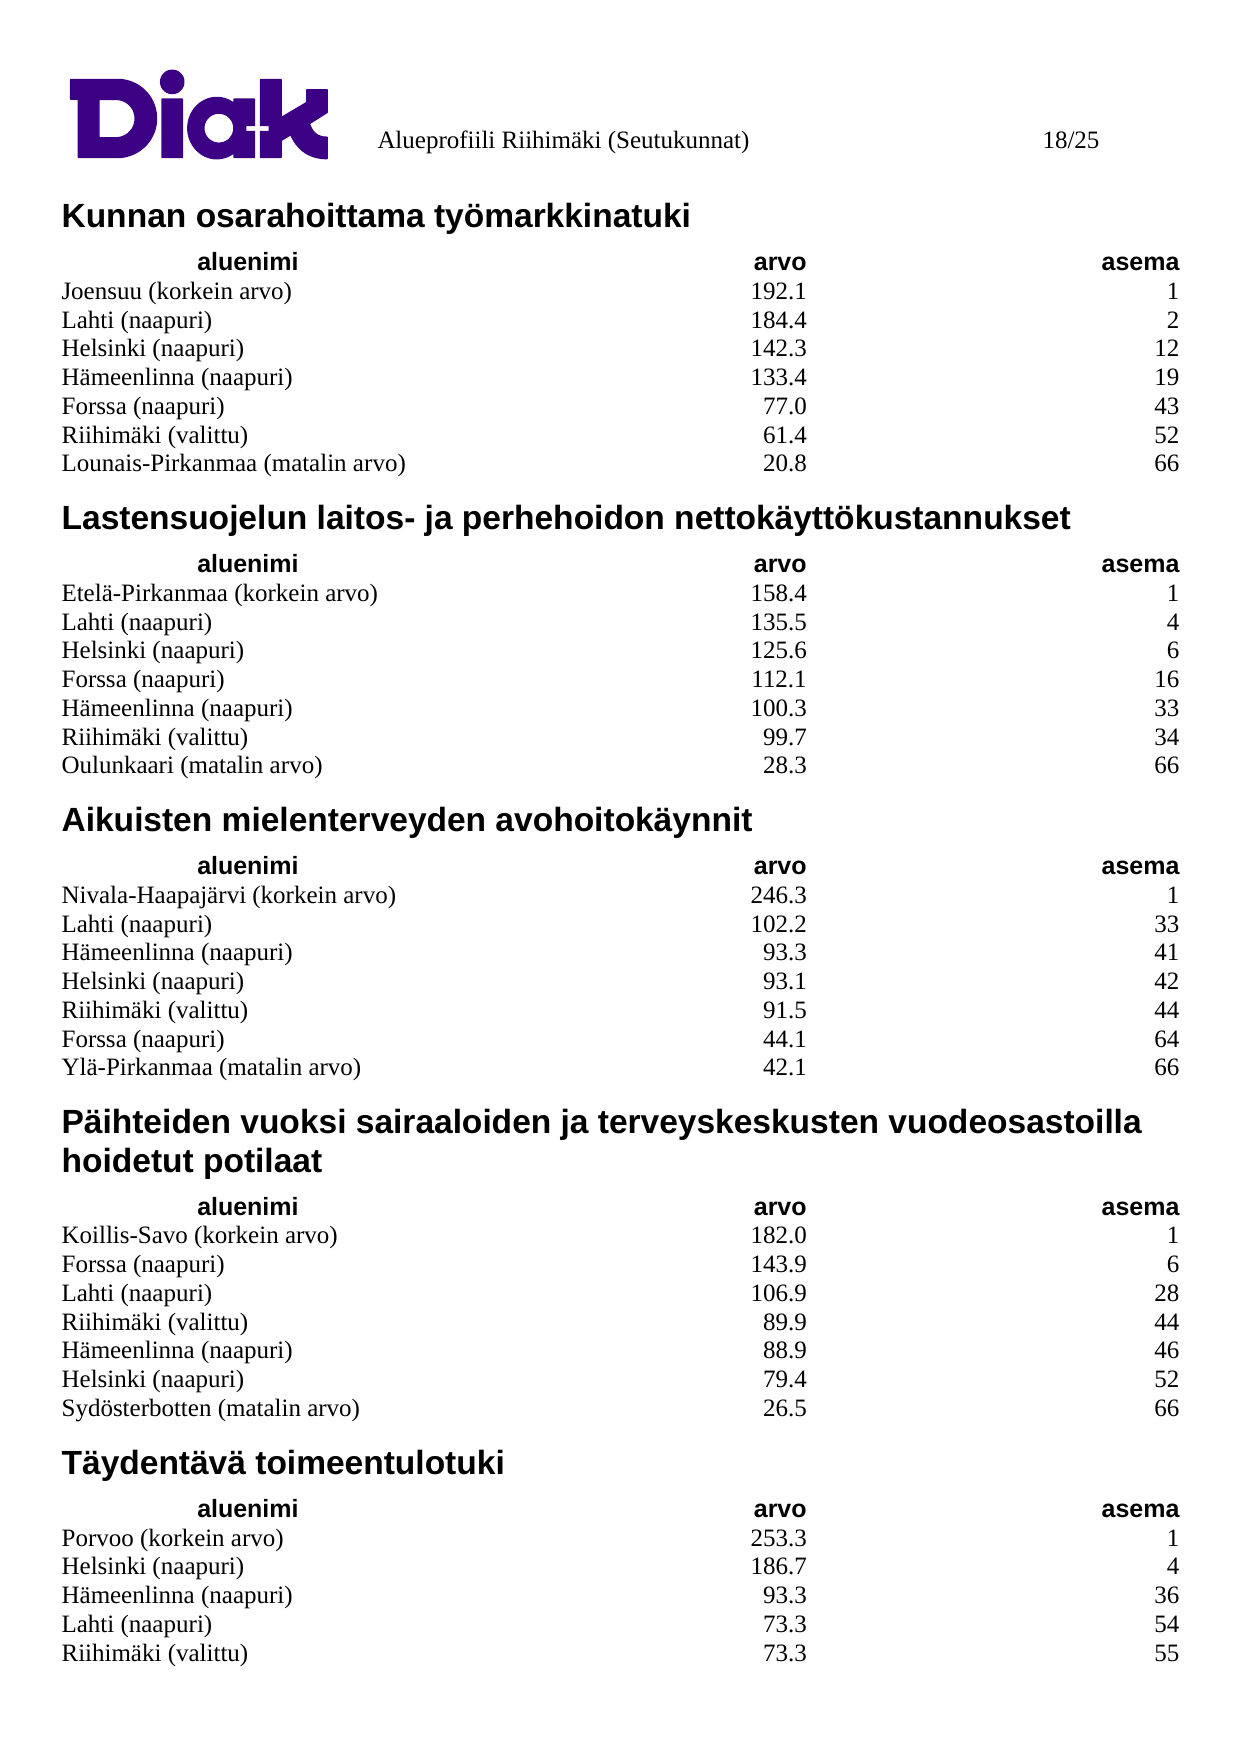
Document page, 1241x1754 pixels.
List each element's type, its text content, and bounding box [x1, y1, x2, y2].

table_cell Lahti (naapuri) [61, 305, 434, 333]
subtitle Lastensuojelun laitos- ja perhehoidon nettokäyttökustannukset [61, 498, 1179, 537]
table_cell 42 [806, 966, 1179, 995]
table_cell Joensuu (korkein arvo) [61, 276, 434, 305]
table_header arvo [434, 549, 806, 578]
table_cell Helsinki (naapuri) [61, 1364, 434, 1393]
table_cell 133.4 [434, 362, 806, 391]
table_cell Hämeenlinna (naapuri) [61, 693, 434, 722]
table_cell 43 [806, 391, 1179, 420]
table_cell 52 [806, 1364, 1179, 1393]
table_cell 44 [806, 995, 1179, 1024]
table_cell 66 [806, 1393, 1179, 1422]
table_cell 73.3 [434, 1638, 806, 1666]
table_cell 36 [806, 1580, 1179, 1609]
table_cell 52 [806, 420, 1179, 448]
table_cell 73.3 [434, 1609, 806, 1638]
table_cell 88.9 [434, 1336, 806, 1364]
table_cell 41 [806, 938, 1179, 966]
table_cell 246.3 [434, 880, 806, 909]
table_cell 12 [806, 334, 1179, 362]
table_cell 44 [806, 1307, 1179, 1336]
table_cell 26.5 [434, 1393, 806, 1422]
table_cell 91.5 [434, 995, 806, 1024]
table_cell 66 [806, 1053, 1179, 1081]
table_header arvo [434, 851, 806, 880]
table_cell Oulunkaari (matalin arvo) [61, 751, 434, 779]
subtitle Täydentävä toimeentulotuki [61, 1443, 1179, 1481]
table_cell Forssa (naapuri) [61, 1249, 434, 1278]
table_header asema [806, 1494, 1179, 1523]
table_cell 125.6 [434, 636, 806, 664]
table_cell Helsinki (naapuri) [61, 334, 434, 362]
table_cell 4 [806, 607, 1179, 636]
subtitle Päihteiden vuoksi sairaaloiden ja terveyskeskusten vuodeosastoilla hoidetut potilaat [61, 1102, 1179, 1179]
table_cell 55 [806, 1638, 1179, 1666]
table_cell 42.1 [434, 1053, 806, 1081]
table_cell 20.8 [434, 449, 806, 477]
table_cell 1 [806, 276, 1179, 305]
table_cell Hämeenlinna (naapuri) [61, 938, 434, 966]
table_cell 93.1 [434, 966, 806, 995]
table_cell 1 [806, 880, 1179, 909]
table_header arvo [434, 1494, 806, 1523]
table_cell 28.3 [434, 751, 806, 779]
table_header aluenimi [61, 1192, 434, 1221]
table_cell 99.7 [434, 722, 806, 751]
table_cell 4 [806, 1551, 1179, 1580]
table_cell Forssa (naapuri) [61, 1024, 434, 1052]
table_cell 100.3 [434, 693, 806, 722]
table_cell 93.3 [434, 938, 806, 966]
subtitle Kunnan osarahoittama työmarkkinatuki [61, 196, 1179, 235]
table_cell 182.0 [434, 1221, 806, 1249]
table_header asema [806, 851, 1179, 880]
table_cell Lahti (naapuri) [61, 607, 434, 636]
table_cell 93.3 [434, 1580, 806, 1609]
table_header asema [806, 1192, 1179, 1221]
table_cell 66 [806, 449, 1179, 477]
table_cell 106.9 [434, 1278, 806, 1307]
table_cell Etelä-Pirkanmaa (korkein arvo) [61, 578, 434, 607]
table_cell 158.4 [434, 578, 806, 607]
table_cell 184.4 [434, 305, 806, 333]
table_cell 1 [806, 578, 1179, 607]
table_header aluenimi [61, 549, 434, 578]
table_cell 33 [806, 909, 1179, 937]
table_cell 89.9 [434, 1307, 806, 1336]
table_cell 192.1 [434, 276, 806, 305]
table_cell Lahti (naapuri) [61, 1609, 434, 1638]
table_cell Ylä-Pirkanmaa (matalin arvo) [61, 1053, 434, 1081]
table_cell 186.7 [434, 1551, 806, 1580]
table_cell 6 [806, 1249, 1179, 1278]
table_cell 112.1 [434, 664, 806, 693]
table_cell Riihimäki (valittu) [61, 722, 434, 751]
table_header arvo [434, 1192, 806, 1221]
table_cell Hämeenlinna (naapuri) [61, 1336, 434, 1364]
table_cell Riihimäki (valittu) [61, 1638, 434, 1666]
table_cell Riihimäki (valittu) [61, 420, 434, 448]
table_header asema [806, 247, 1179, 276]
table_cell 44.1 [434, 1024, 806, 1052]
table_cell 6 [806, 636, 1179, 664]
table_cell 102.2 [434, 909, 806, 937]
table_cell Helsinki (naapuri) [61, 1551, 434, 1580]
table_header aluenimi [61, 1494, 434, 1523]
table_cell Lahti (naapuri) [61, 1278, 434, 1307]
table_cell Hämeenlinna (naapuri) [61, 1580, 434, 1609]
table_cell Hämeenlinna (naapuri) [61, 362, 434, 391]
table_cell 54 [806, 1609, 1179, 1638]
table_cell 34 [806, 722, 1179, 751]
table_cell Helsinki (naapuri) [61, 636, 434, 664]
table_cell 28 [806, 1278, 1179, 1307]
table_cell 253.3 [434, 1523, 806, 1551]
table_cell Porvoo (korkein arvo) [61, 1523, 434, 1551]
table_cell Sydösterbotten (matalin arvo) [61, 1393, 434, 1422]
table_cell Riihimäki (valittu) [61, 1307, 434, 1336]
table_cell 61.4 [434, 420, 806, 448]
table_header asema [806, 549, 1179, 578]
table_cell 135.5 [434, 607, 806, 636]
table_header aluenimi [61, 247, 434, 276]
table_cell Koillis-Savo (korkein arvo) [61, 1221, 434, 1249]
table_cell 64 [806, 1024, 1179, 1052]
table_cell 33 [806, 693, 1179, 722]
table_cell 19 [806, 362, 1179, 391]
table_cell 2 [806, 305, 1179, 333]
subtitle Aikuisten mielenterveyden avohoitokäynnit [61, 800, 1179, 839]
table_cell 46 [806, 1336, 1179, 1364]
table_cell Nivala-Haapajärvi (korkein arvo) [61, 880, 434, 909]
table_cell Helsinki (naapuri) [61, 966, 434, 995]
table_cell 16 [806, 664, 1179, 693]
table_cell 1 [806, 1523, 1179, 1551]
table_cell Forssa (naapuri) [61, 391, 434, 420]
table_cell 1 [806, 1221, 1179, 1249]
table_cell 143.9 [434, 1249, 806, 1278]
table_cell Lounais-Pirkanmaa (matalin arvo) [61, 449, 434, 477]
table_cell Forssa (naapuri) [61, 664, 434, 693]
table_header arvo [434, 247, 806, 276]
table_cell Riihimäki (valittu) [61, 995, 434, 1024]
table_header aluenimi [61, 851, 434, 880]
table_cell 77.0 [434, 391, 806, 420]
table_cell Lahti (naapuri) [61, 909, 434, 937]
table_cell 142.3 [434, 334, 806, 362]
table_cell 66 [806, 751, 1179, 779]
table_cell 79.4 [434, 1364, 806, 1393]
